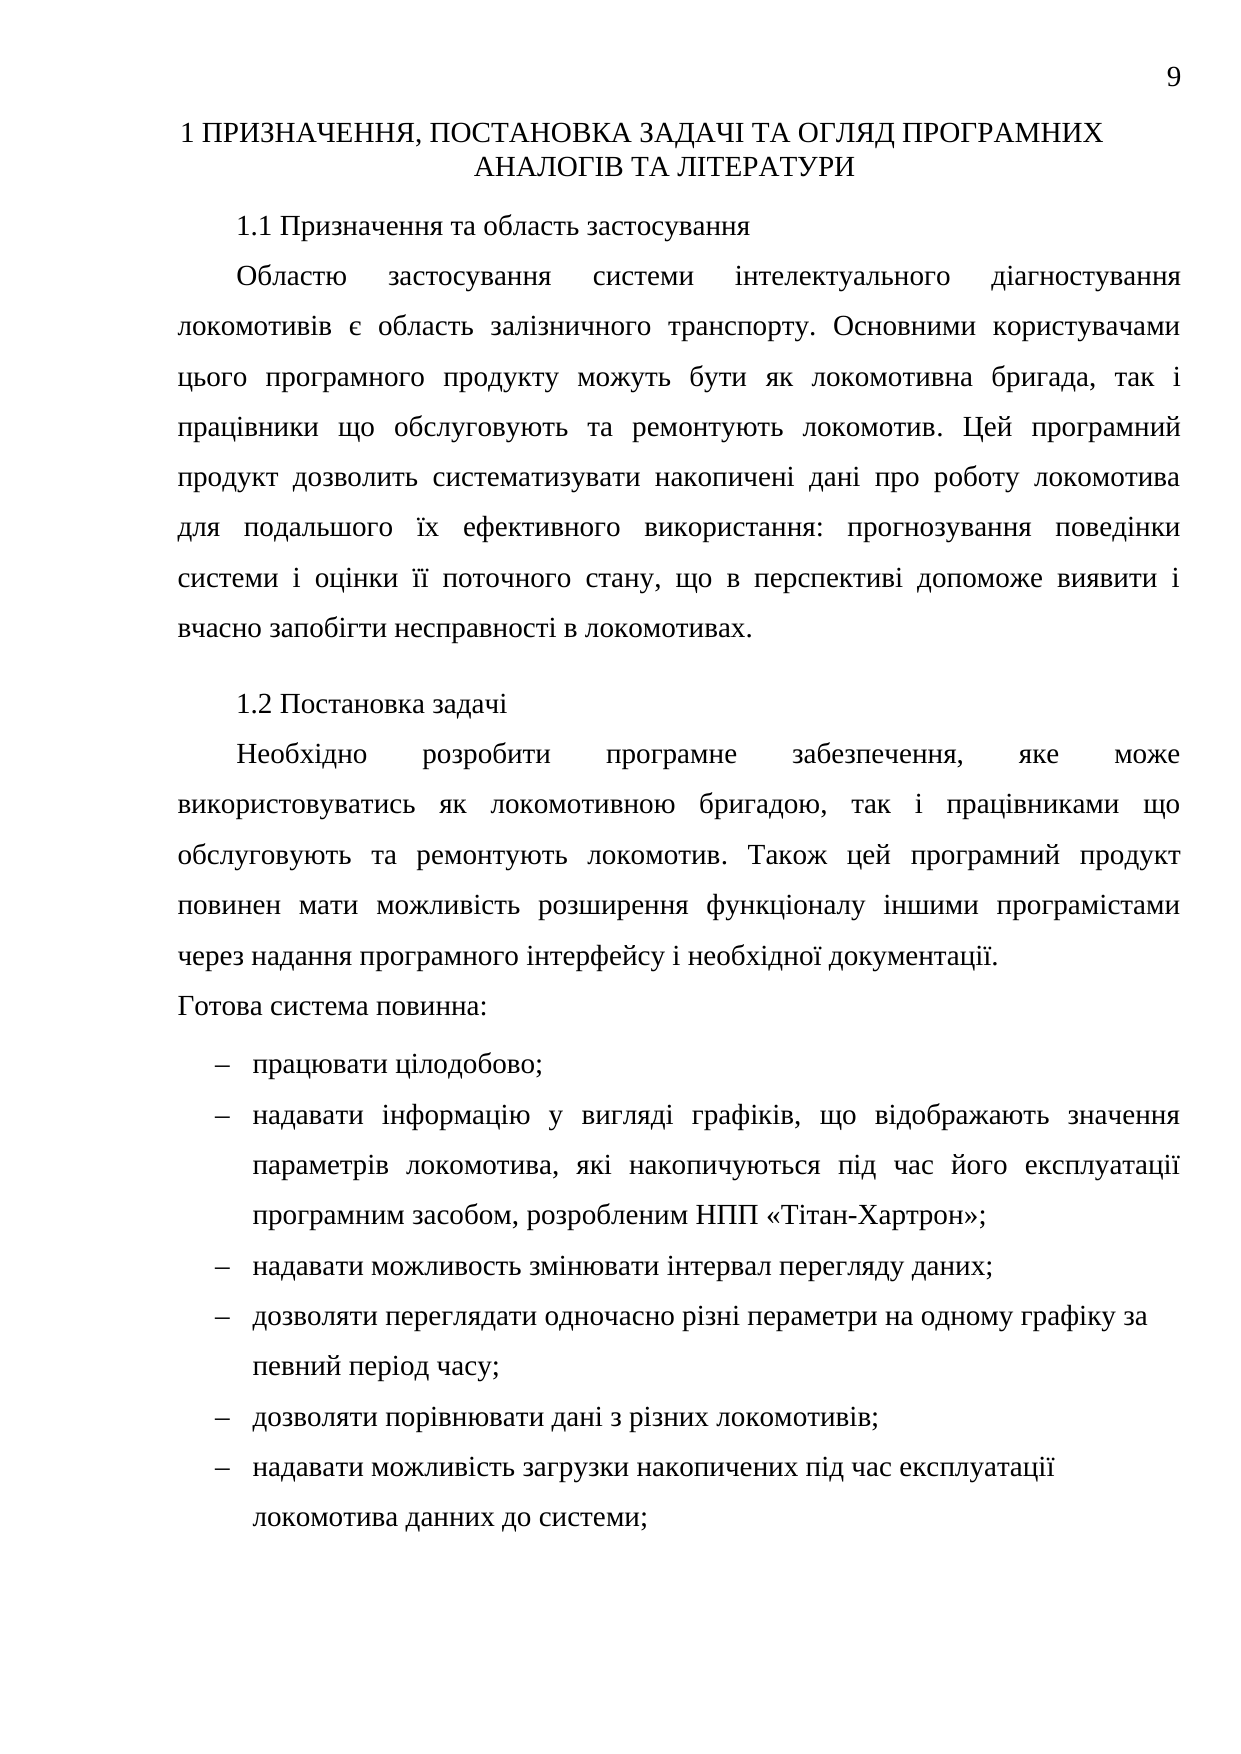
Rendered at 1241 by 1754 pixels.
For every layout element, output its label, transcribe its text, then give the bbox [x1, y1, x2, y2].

list надавати можливость змінювати інтервал перегляду даних; [215, 1248, 1181, 1281]
text Областю застосування системи інтелектуального діагностування локомотивів є область залізничного транспорту. Основними користувачами цього програмного продукту можуть бути як локомотивна бригада, так і працівники що обслуговують та ремонтують локомотив. Цей програмний продукт дозволить систематизувати накопичені дані про роботу локомотива для подальшого їх ефективного використання: прогнозування поведінки системи і оцінки її поточного стану, що в перспективі допоможе виявити і вчасно запобігти несправності в локомотивах. [177, 258, 1181, 644]
text Готова система повинна: [177, 988, 1181, 1021]
text Необхідно розробити програмне забезпечення, яке може використовуватись як локомотивною бригадою, так і працівниками що обслуговують та ремонтують локомотив. Також цей програмний продукт повинен мати можливість розширення функціоналу іншими програмістами через надання програмного інтерфейсу і необхідної документації. [177, 736, 1181, 971]
subtitle 1 ПРИЗНАЧЕННЯ, ПОСТАНОВКА ЗАДАЧІ ТА ОГЛЯД ПРОГРАМНИХ АНАЛОГІВ ТА ЛІТЕРАТУРИ [132, 115, 1152, 182]
list надавати інформацію у вигляді графіків, що відображають значення параметрів локомотива, які накопичуються під час його експлуатації програмним засобом, розробленим НПП «Тітан-Хартрон»; [215, 1097, 1181, 1231]
list дозволяти порівнювати дані з різних локомотивів; [215, 1399, 1181, 1432]
subtitle 1.1 Призначення та область застосування [177, 208, 1181, 241]
list працювати цілодобово; [215, 1046, 1181, 1080]
list надавати можливість загрузки накопичених під час експлуатації локомотива данних до системи; [215, 1449, 1181, 1533]
list дозволяти переглядати одночасно різні пераметри на одному графіку за певний період часу; [215, 1298, 1181, 1382]
subtitle 1.2 Постановка задачі [177, 686, 1181, 719]
